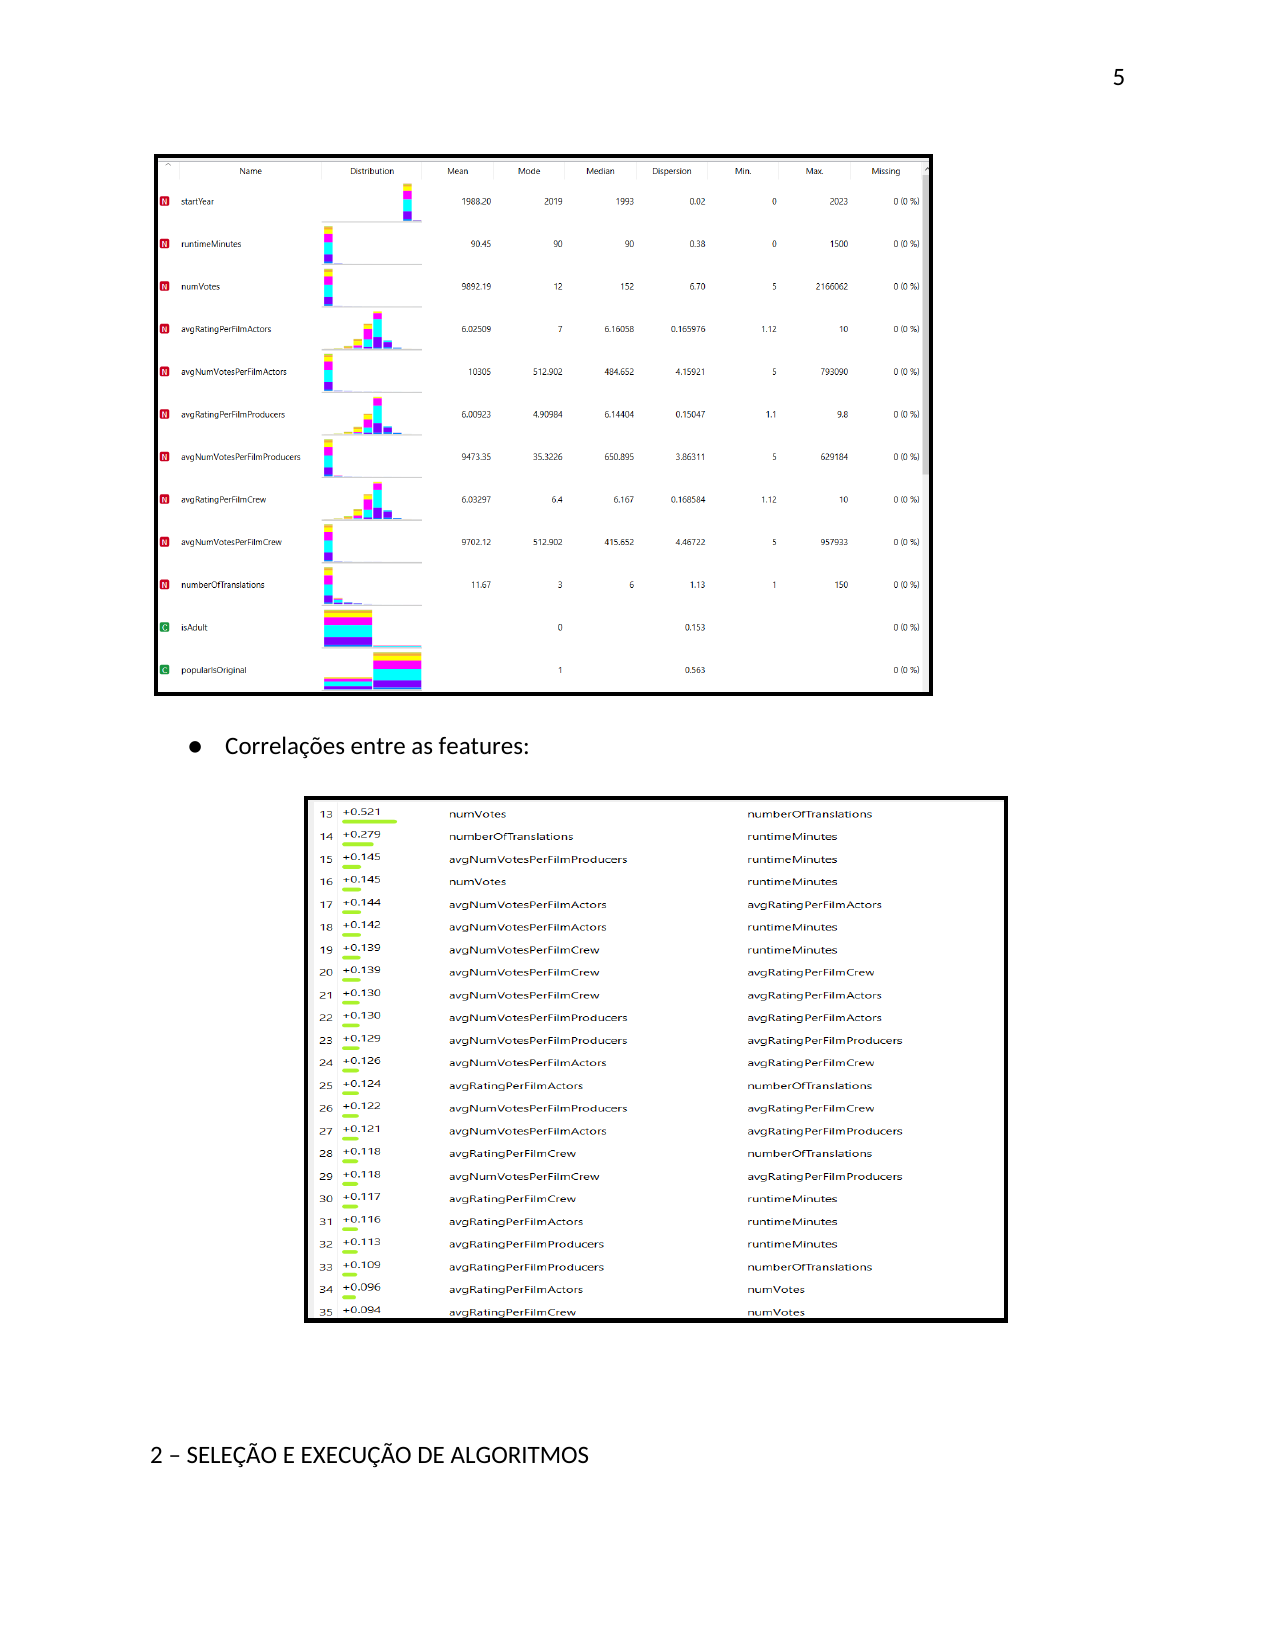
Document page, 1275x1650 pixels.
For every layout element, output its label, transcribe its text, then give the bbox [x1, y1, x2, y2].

subtitle 2 – SELEÇÃO E EXECUÇÃO DE ALGORITMOS [150, 1439, 1125, 1470]
picture [158, 158, 929, 692]
picture [308, 800, 1004, 1318]
list Correlações entre as features: [187, 731, 1125, 761]
